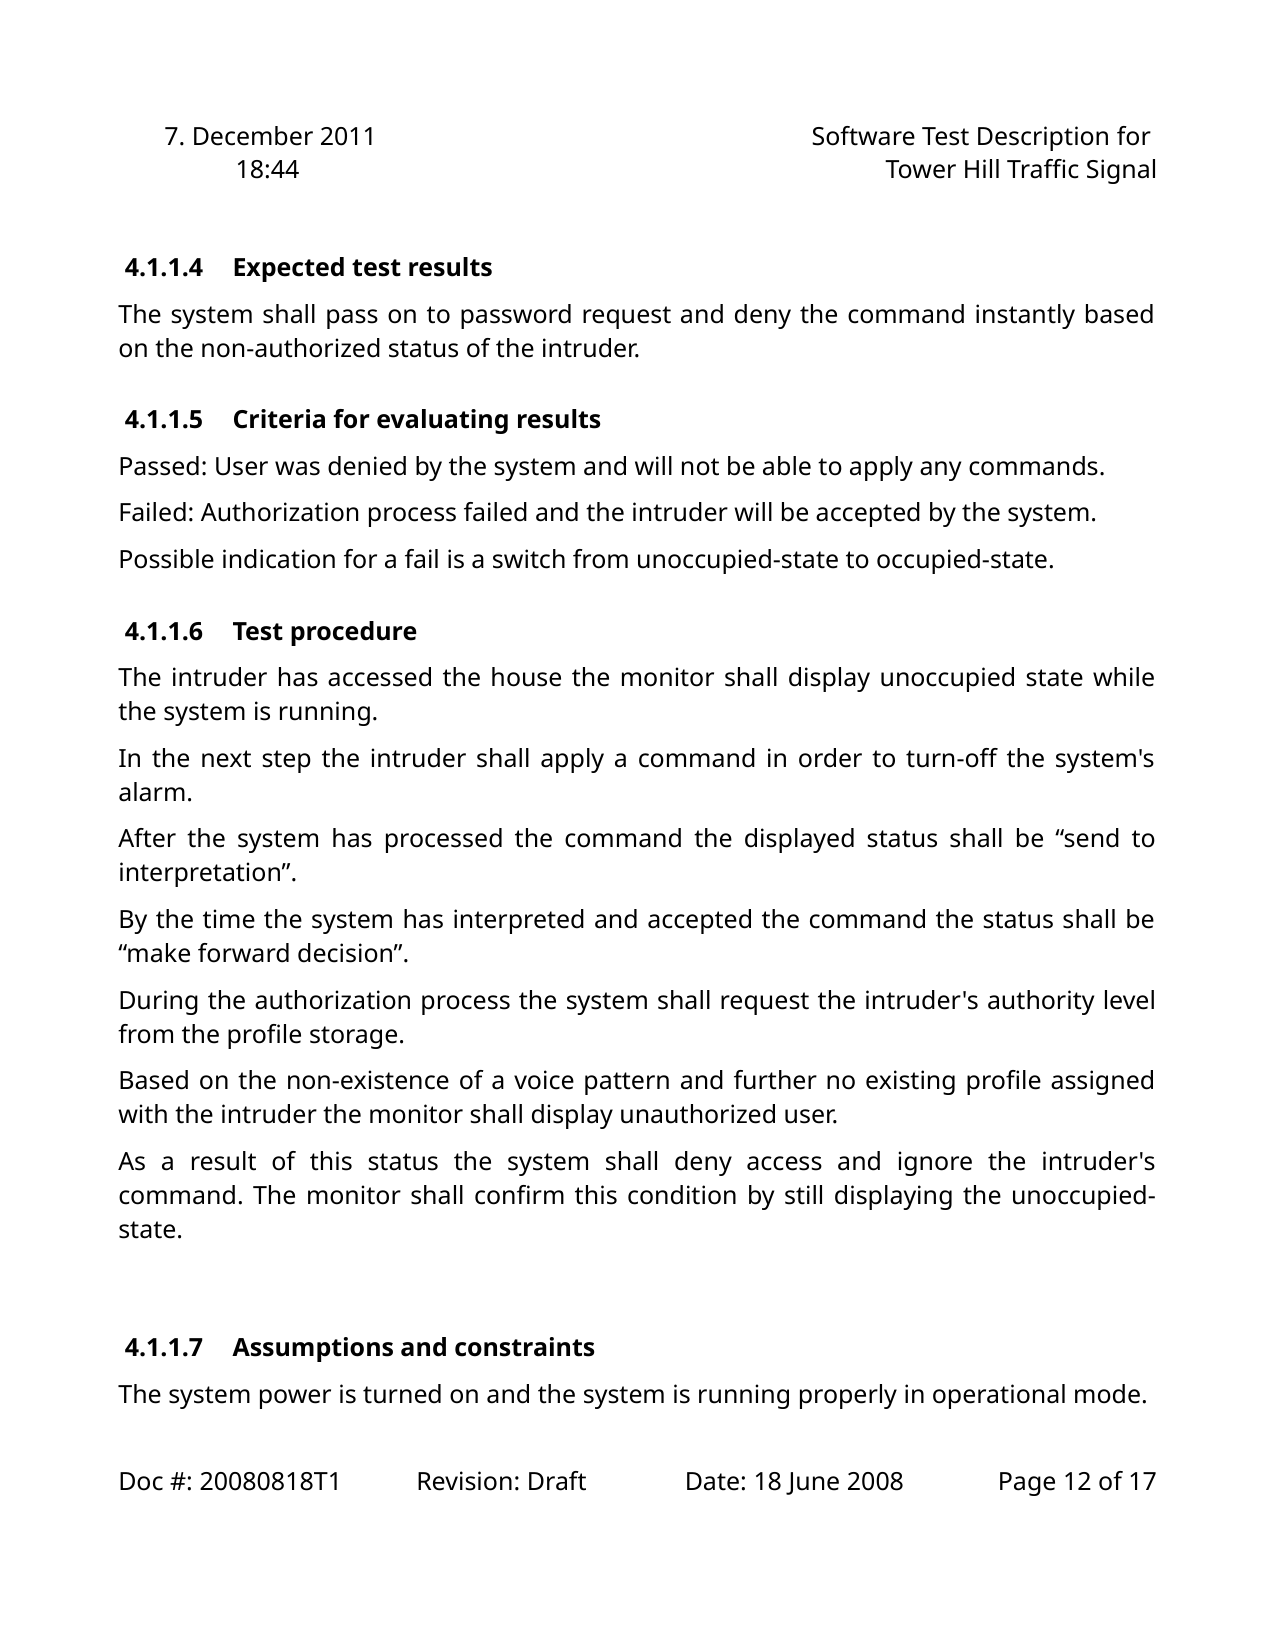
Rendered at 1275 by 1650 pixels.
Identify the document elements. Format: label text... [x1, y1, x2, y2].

text Failed: Authorization process failed and the intruder will be accepted by the system. [118, 495, 1157, 529]
text Based on the non-existence of a voice pattern and further no existing profile assigned with the intruder the monitor shall display unauthorized user. [118, 1063, 1157, 1131]
text During the authorization process the system shall request the intruder's authority level from the profile storage. [118, 982, 1157, 1050]
subtitle Assumptions and constraints [118, 1330, 1157, 1364]
text Possible indication for a fail is a switch from unoccupied-state to occupied-state. [118, 542, 1157, 576]
subtitle Expected test results [118, 250, 1157, 284]
text The system shall pass on to password request and deny the command instantly based on the non-authorized status of the intruder. [118, 296, 1157, 364]
text In the next step the intruder shall apply a command in order to turn-off the system's alarm. [118, 740, 1157, 808]
text The system power is turned on and the system is running properly in operational mode. [118, 1376, 1157, 1410]
subtitle Test procedure [118, 613, 1157, 647]
text The intruder has accessed the house the monitor shall display unoccupied state while the system is running. [118, 660, 1157, 728]
text After the system has processed the command the displayed status shall be “send to interpretation”. [118, 821, 1157, 889]
text Passed: User was denied by the system and will not be able to apply any commands. [118, 448, 1157, 483]
text By the time the system has interpreted and accepted the command the status shall be “make forward decision”. [118, 902, 1157, 970]
text As a result of this status the system shall deny access and ignore the intruder's command. The monitor shall confirm this condition by still displaying the unoccupied-state. [118, 1143, 1157, 1246]
subtitle Criteria for evaluating results [118, 402, 1157, 436]
